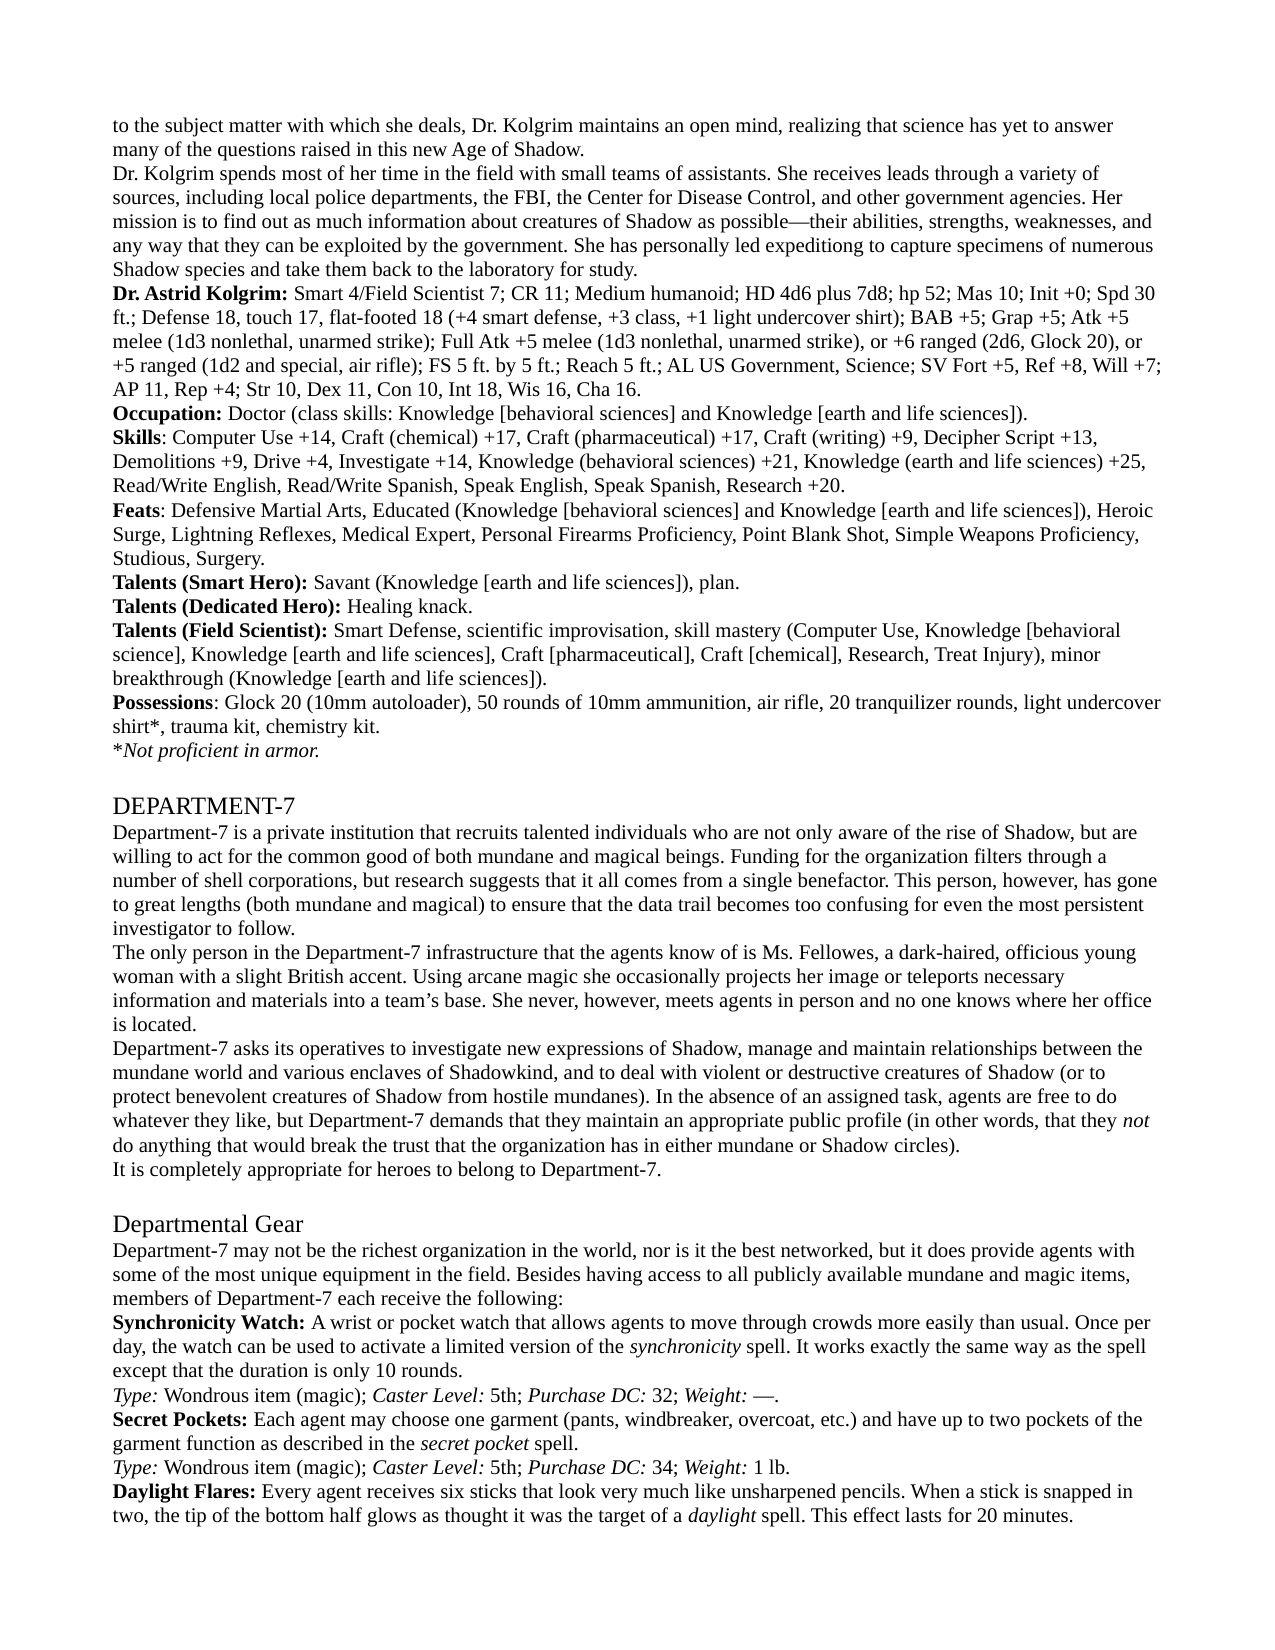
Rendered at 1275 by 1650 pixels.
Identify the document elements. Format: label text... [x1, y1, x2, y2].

text Talents (Field Scientist): Smart Defense, scientific improvisation, skill mastery (Computer Use, Knowledge [behavioral science], Knowledge [earth and life sciences], Craft [pharmaceutical], Craft [chemical], Research, Treat Injury), minor breakthrough (Knowledge [earth and life sciences]). [112, 618, 1162, 690]
text to the subject matter with which she deals, Dr. Kolgrim maintains an open mind, realizing that science has yet to answer many of the questions raised in this new Age of Shadow. [112, 112, 1162, 161]
text Occupation: Doctor (class skills: Knowledge [behavioral sciences] and Knowledge [earth and life sciences]). [112, 401, 1162, 425]
text Type: Wondrous item (magic); Caster Level: 5th; Purchase DC: 34; Weight: 1 lb. [112, 1455, 1162, 1479]
subtitle Departmental Gear [112, 1209, 1162, 1238]
text Feats: Defensive Martial Arts, Educated (Knowledge [behavioral sciences] and Knowledge [earth and life sciences]), Heroic Surge, Lightning Reflexes, Medical Expert, Personal Firearms Proficiency, Point Blank Shot, Simple Weapons Proficiency, Studious, Surgery. [112, 497, 1162, 570]
text Talents (Dedicated Hero): Healing knack. [112, 594, 1162, 618]
subtitle DEPARTMENT-7 [112, 791, 1162, 820]
text Type: Wondrous item (magic); Caster Level: 5th; Purchase DC: 32; Weight: —. [112, 1382, 1162, 1407]
text Secret Pockets: Each agent may choose one garment (pants, windbreaker, overcoat, etc.) and have up to two pockets of the garment function as described in the secret pocket spell. [112, 1407, 1162, 1455]
text Dr. Astrid Kolgrim: Smart 4/Field Scientist 7; CR 11; Medium humanoid; HD 4d6 plus 7d8; hp 52; Mas 10; Init +0; Spd 30 ft.; Defense 18, touch 17, flat-footed 18 (+4 smart defense, +3 class, +1 light undercover shirt); BAB +5; Grap +5; Atk +5 melee (1d3 nonlethal, unarmed strike); Full Atk +5 melee (1d3 nonlethal, unarmed strike), or +6 ranged (2d6, Glock 20), or +5 ranged (1d2 and special, air rifle); FS 5 ft. by 5 ft.; Reach 5 ft.; AL US Government, Science; SV Fort +5, Ref +8, Will +7; AP 11, Rep +4; Str 10, Dex 11, Con 10, Int 18, Wis 16, Cha 16. [112, 281, 1162, 401]
text Talents (Smart Hero): Savant (Knowledge [earth and life sciences]), plan. [112, 570, 1162, 594]
text It is completely appropriate for heroes to belong to Department-7. [112, 1157, 1162, 1181]
text The only person in the Department-7 infrastructure that the agents know of is Ms. Fellowes, a dark-haired, officious young woman with a slight British accent. Using arcane magic she occasionally projects her image or teleports necessary information and materials into a team’s base. She never, however, meets agents in person and no one knows where her office is located. [112, 940, 1162, 1036]
text Skills: Computer Use +14, Craft (chemical) +17, Craft (pharmaceutical) +17, Craft (writing) +9, Decipher Script +13, Demolitions +9, Drive +4, Investigate +14, Knowledge (behavioral sciences) +21, Knowledge (earth and life sciences) +25, Read/Write English, Read/Write Spanish, Speak English, Speak Spanish, Research +20. [112, 425, 1162, 497]
text Possessions: Glock 20 (10mm autoloader), 50 rounds of 10mm ammunition, air rifle, 20 tranquilizer rounds, light undercover shirt*, trauma kit, chemistry kit. [112, 690, 1162, 738]
text Department-7 is a private institution that recruits talented individuals who are not only aware of the rise of Shadow, but are willing to act for the common good of both mundane and magical beings. Funding for the organization filters through a number of shell corporations, but research suggests that it all comes from a single benefactor. This person, however, has gone to great lengths (both mundane and magical) to ensure that the data trail becomes too confusing for even the most persistent investigator to follow. [112, 820, 1162, 940]
text Department-7 asks its operatives to investigate new expressions of Shadow, manage and maintain relationships between the mundane world and various enclaves of Shadowkind, and to deal with violent or destructive creatures of Shadow (or to protect benevolent creatures of Shadow from hostile mundanes). In the absence of an assigned task, agents are free to do whatever they like, but Department-7 demands that they maintain an appropriate public profile (in other words, that they not do anything that would break the trust that the organization has in either mundane or Shadow circles). [112, 1036, 1162, 1157]
text Dr. Kolgrim spends most of her time in the field with small teams of assistants. She receives leads through a variety of sources, including local police departments, the FBI, the Center for Disease Control, and other government agencies. Her mission is to find out as much information about creatures of Shadow as possible—their abilities, strengths, weaknesses, and any way that they can be exploited by the government. She has personally led expeditiong to capture specimens of numerous Shadow species and take them back to the laboratory for study. [112, 161, 1162, 281]
text Department-7 may not be the richest organization in the world, nor is it the best networked, but it does provide agents with some of the most unique equipment in the field. Besides having access to all publicly available mundane and magic items, members of Department-7 each receive the following: [112, 1238, 1162, 1310]
text Synchronicity Watch: A wrist or pocket watch that allows agents to move through crowds more easily than usual. Once per day, the watch can be used to activate a limited version of the synchronicity spell. It works exactly the same way as the spell except that the duration is only 10 rounds. [112, 1310, 1162, 1382]
text *Not proficient in armor. [112, 738, 1162, 762]
text Daylight Flares: Every agent receives six sticks that look very much like unsharpened pencils. When a stick is snapped in two, the tip of the bottom half glows as thought it was the target of a daylight spell. This effect lasts for 20 minutes. [112, 1479, 1162, 1527]
